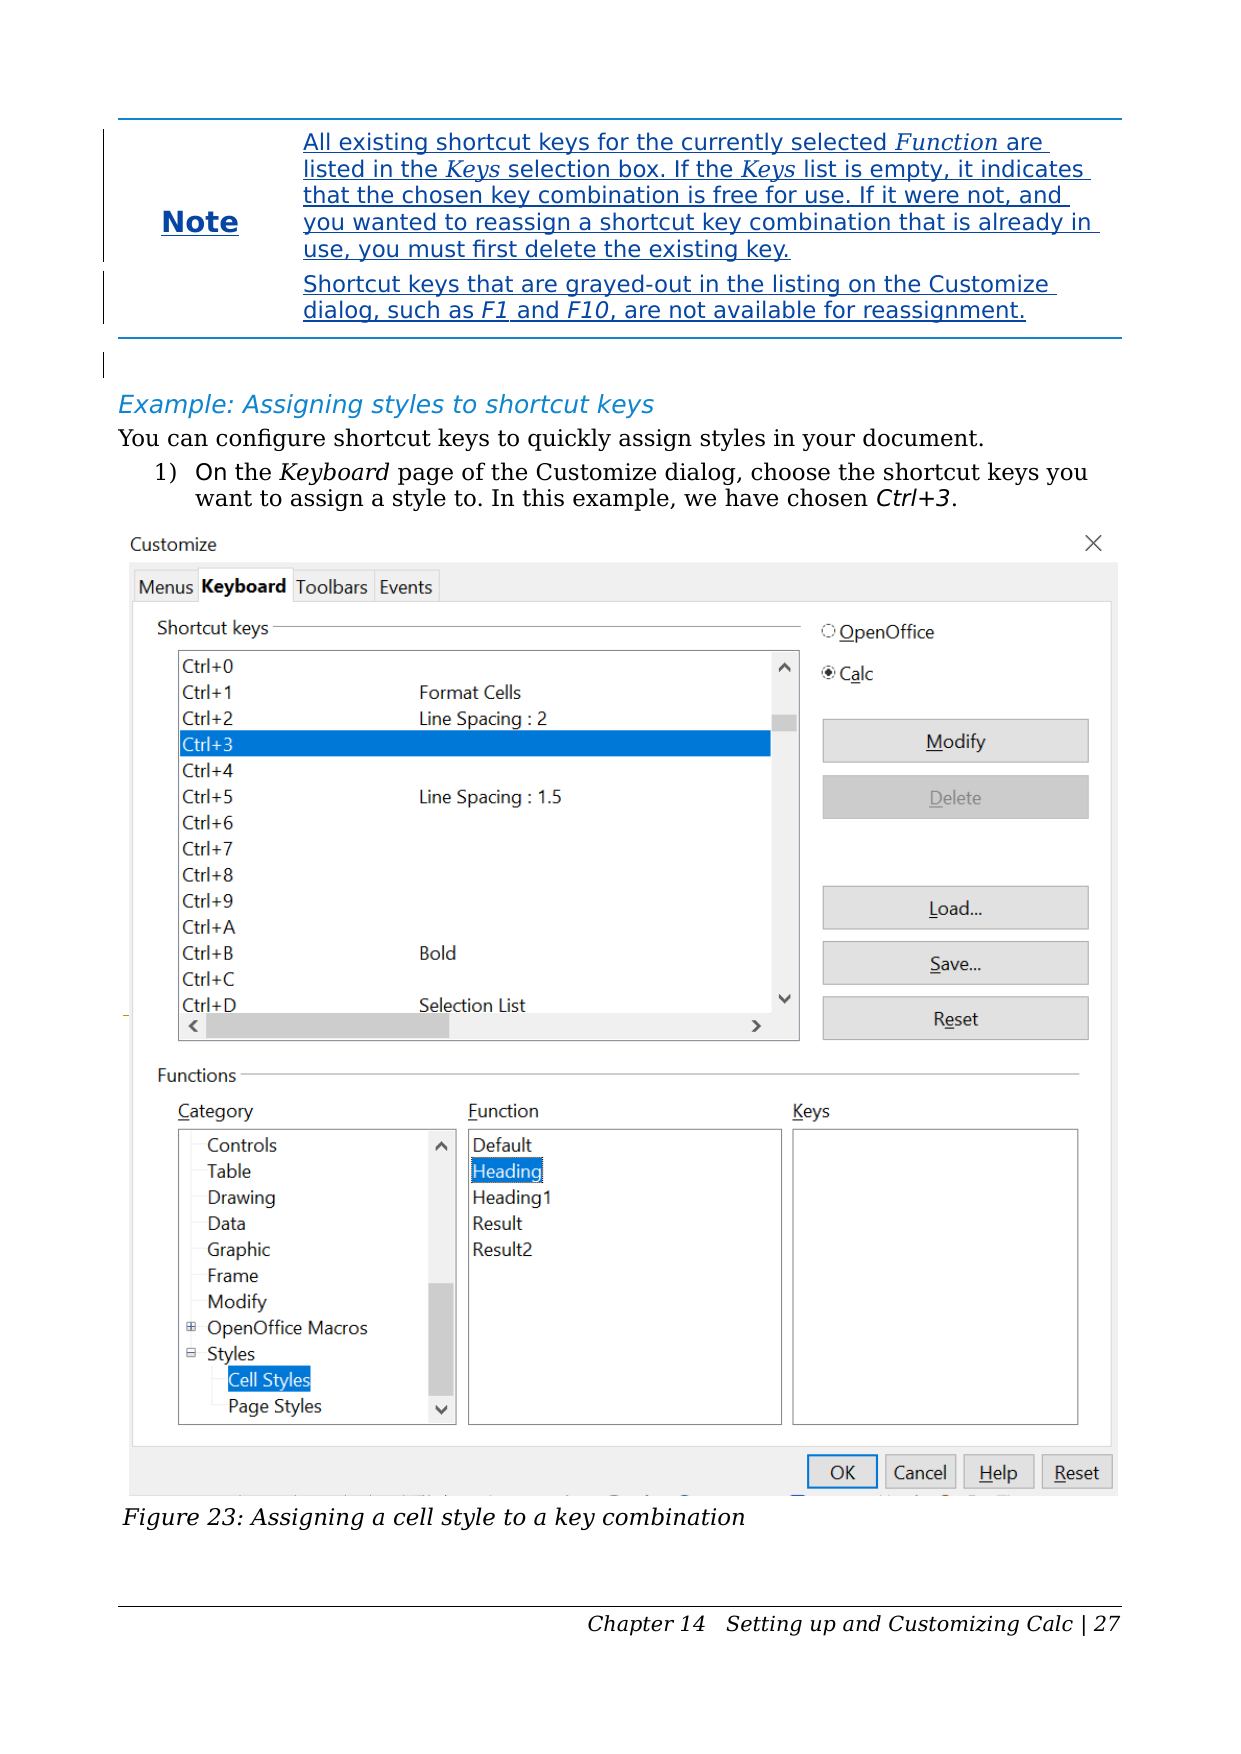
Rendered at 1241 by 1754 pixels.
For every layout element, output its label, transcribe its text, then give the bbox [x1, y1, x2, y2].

subtitle Example: Assigning styles to shortcut keys [118, 390, 1122, 419]
table_header All existing shortcut keys for the currently selected Function are listed in the Keys selection box. If the Keys list is empty, it indicates that the chosen key combination is free for use. If it were not, and you wanted to reassign a shortcut key combination that is already in use, you must first delete the existing key. Shortcut keys that are grayed-out in the listing on the Customize dialog, such as F1 and F10, are not available for reassignment. [281, 120, 1122, 337]
list On the Keyboard page of the Customize dialog, choose the shortcut keys you want to assign a style to. In this example, we have chosen Ctrl+3. [177, 459, 1122, 512]
text Figure 23: Assigning a cell style to a key combination [123, 1504, 1118, 1531]
table_header Note [118, 120, 281, 337]
list You can configure shortcut keys to quickly assign styles in your document. [118, 426, 1122, 452]
picture [129, 530, 1118, 1496]
